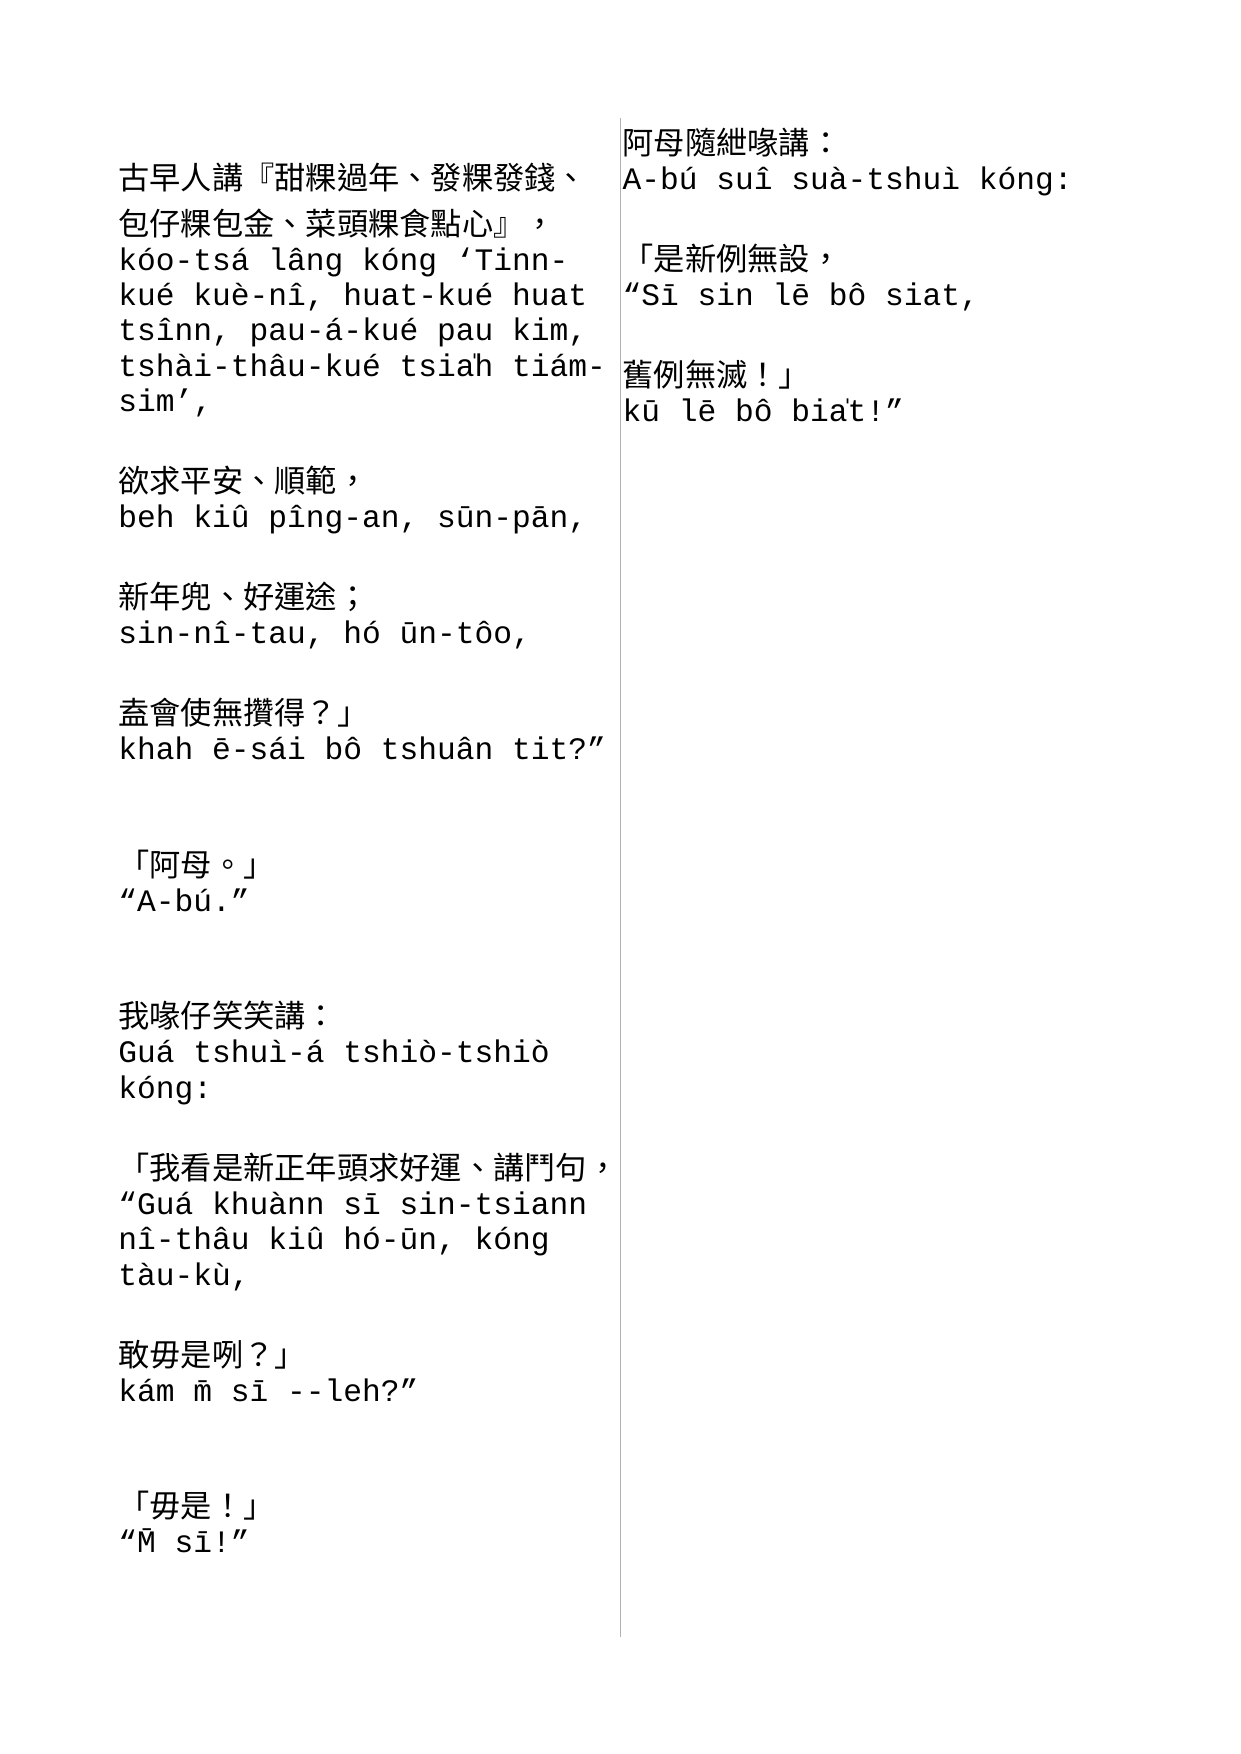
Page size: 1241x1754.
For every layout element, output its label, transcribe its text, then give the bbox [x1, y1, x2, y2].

text 「是新例無設， [622, 234, 1122, 279]
text 阿母隨紲喙講： [622, 118, 1122, 163]
text khah ē-sái bô tshuân tit?” [118, 734, 618, 769]
text Guá tshuì-á tshiò-tshiò kóng: [118, 1037, 618, 1107]
text 欲求平安、順範， [118, 456, 618, 502]
text 敢毋是咧？」 [118, 1330, 618, 1375]
text “Sī sin lē bô siat, [622, 279, 1122, 315]
text kóo-tsá lâng kóng ‘Tinn-kué kuè-nî, huat-kué huat tsînn, pau-á-kué pau kim, tshài-thâu-kué tsia̍h tiám-sim’, [118, 244, 618, 421]
text 古早人講『甜粿過年、發粿發錢、包仔粿包金、菜頭粿食點心』， [118, 153, 618, 244]
text A-bú suî suà-tshuì kóng: [622, 163, 1122, 199]
text “Guá khuànn sī sin-tsiann nî-thâu kiû hó-ūn, kóng tàu-kù, [118, 1188, 618, 1294]
text 舊例無滅！」 [622, 350, 1122, 395]
text 「毋是！」 [118, 1481, 618, 1526]
text 我喙仔笑笑講： [118, 991, 618, 1037]
text 「我看是新正年頭求好運、講鬥句， [118, 1143, 618, 1188]
text 盍會使無攢得？」 [118, 688, 618, 734]
text kám m̄ sī --leh?” [118, 1375, 618, 1410]
text sin-nî-tau, hó ūn-tôo, [118, 618, 618, 653]
text 新年兜、好運途； [118, 572, 618, 618]
text “M̄ sī!” [118, 1526, 618, 1562]
text kū lē bô bia̍t!” [622, 395, 1122, 431]
text beh kiû pîng-an, sūn-pān, [118, 502, 618, 537]
text “A-bú.” [118, 885, 618, 921]
text 「阿母。」 [118, 840, 618, 885]
